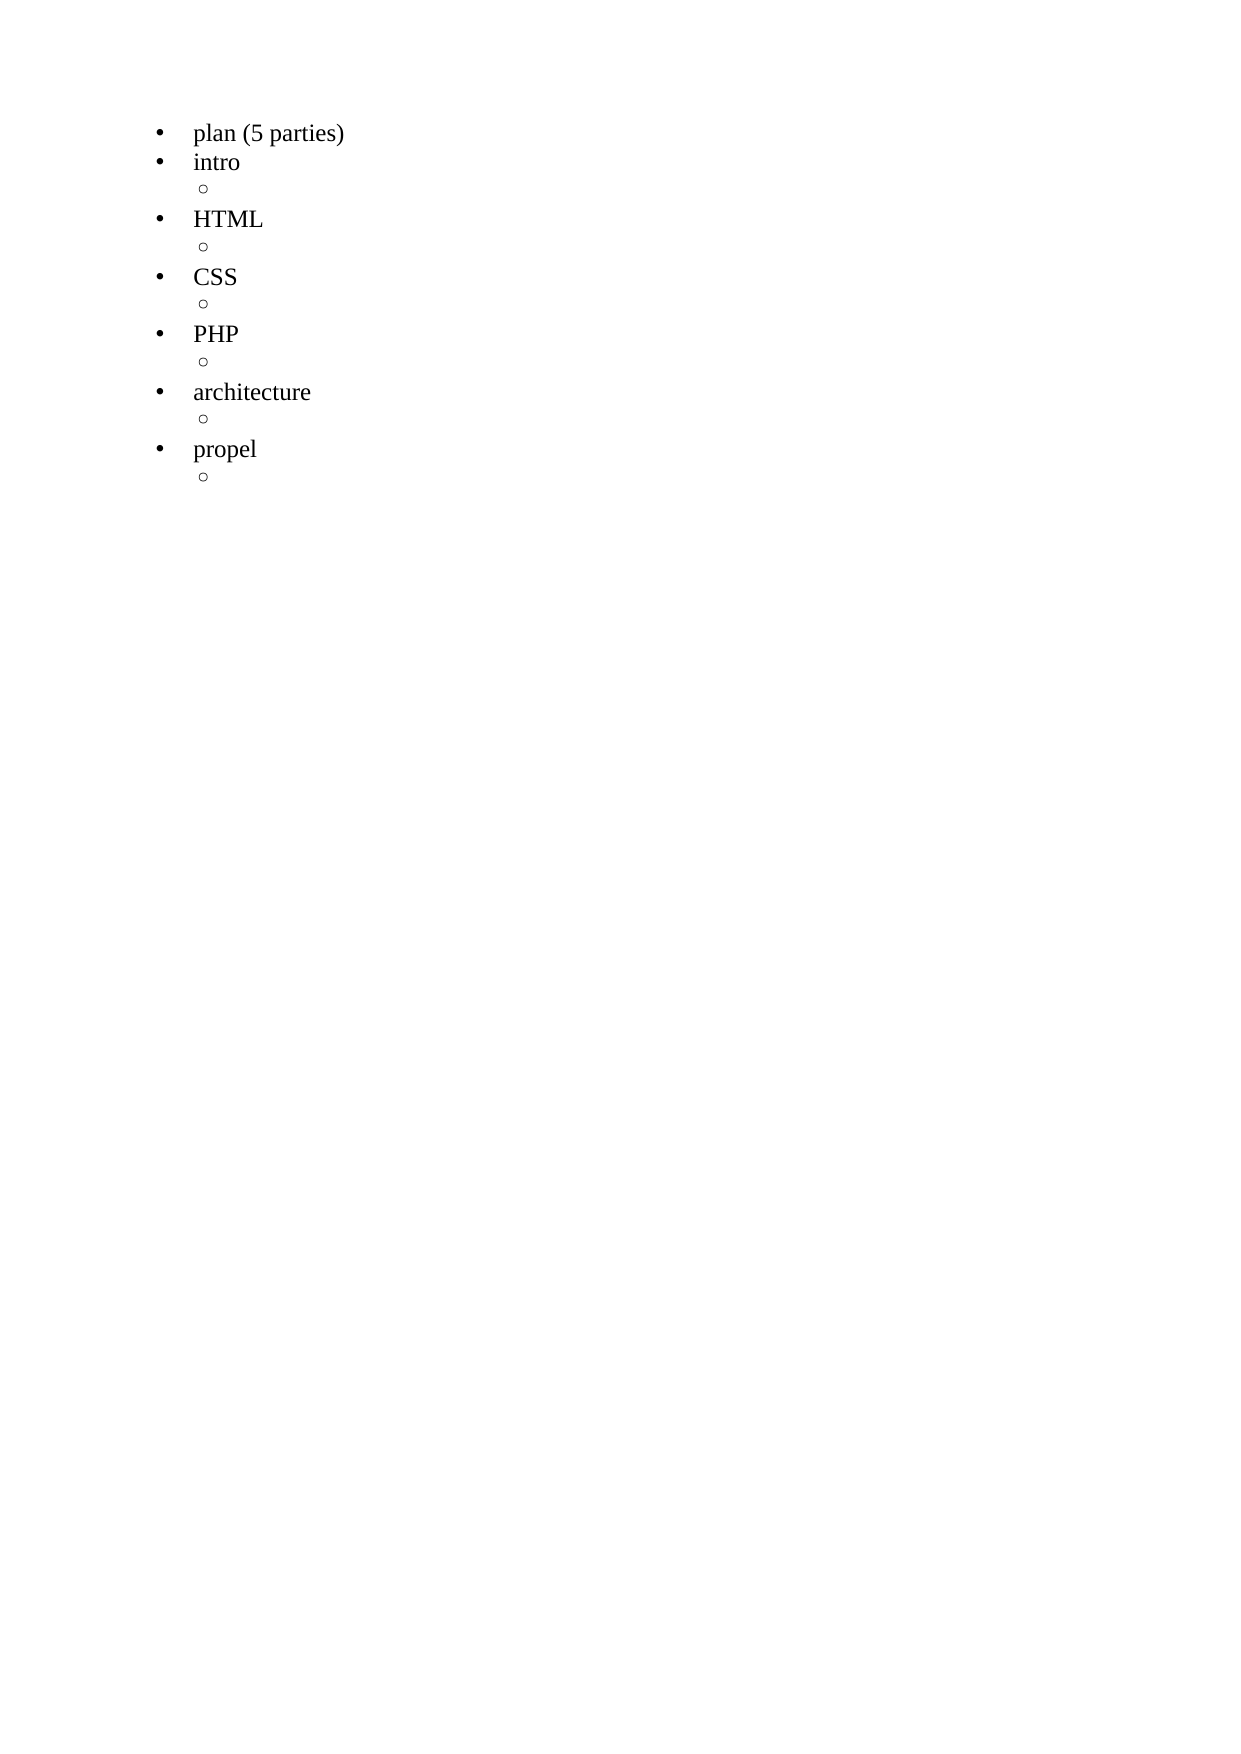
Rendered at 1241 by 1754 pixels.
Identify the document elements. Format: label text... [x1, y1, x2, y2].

list intro [156, 147, 1122, 176]
list HTML [156, 204, 1122, 233]
list PHP [156, 319, 1122, 348]
list plan (5 parties) [156, 118, 1122, 147]
list propel [156, 434, 1122, 463]
list CSS [156, 262, 1122, 291]
list architecture [156, 377, 1122, 406]
